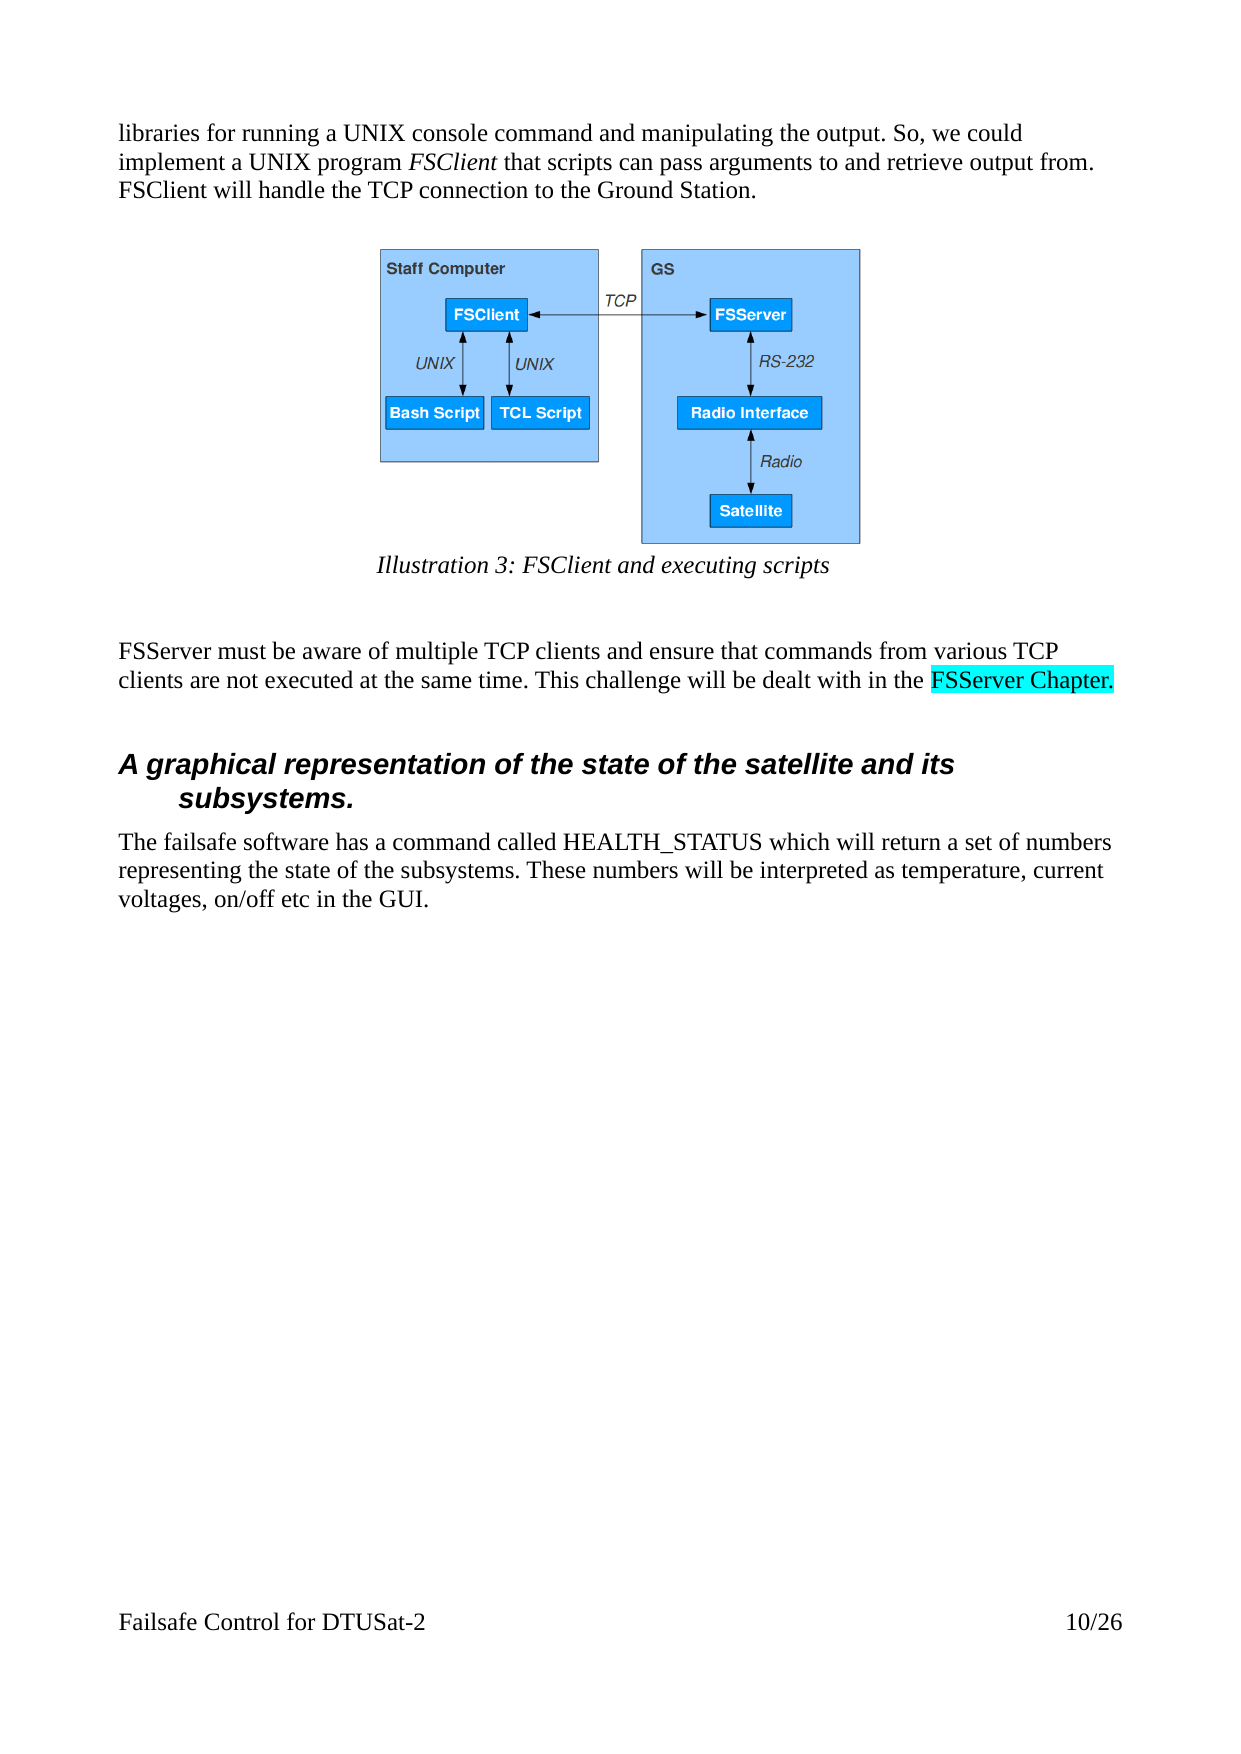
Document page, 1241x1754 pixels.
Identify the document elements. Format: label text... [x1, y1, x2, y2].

subtitle A graphical representation of the state of the satellite and its subsystems. [118, 747, 1122, 814]
text FSServer must be aware of multiple TCP clients and ensure that commands from various TCP clients are not executed at the same time. This challenge will be dealt with in the FSServer Chapter. [118, 636, 1122, 693]
text libraries for running a UNIX console command and manipulating the output. So, we could implement a UNIX program FSClient that scripts can pass arguments to and retrieve output from. FSClient will handle the TCP connection to the Ground Station. [118, 118, 1122, 204]
text The failsafe software has a command called HEALTH_STATUS which will return a set of numbers representing the state of the subsystems. These numbers will be interpreted as temperature, current voltages, on/off etc in the GUI. [118, 827, 1122, 913]
picture [376, 245, 864, 550]
text Illustration 3: FSClient and executing scripts [376, 550, 864, 578]
